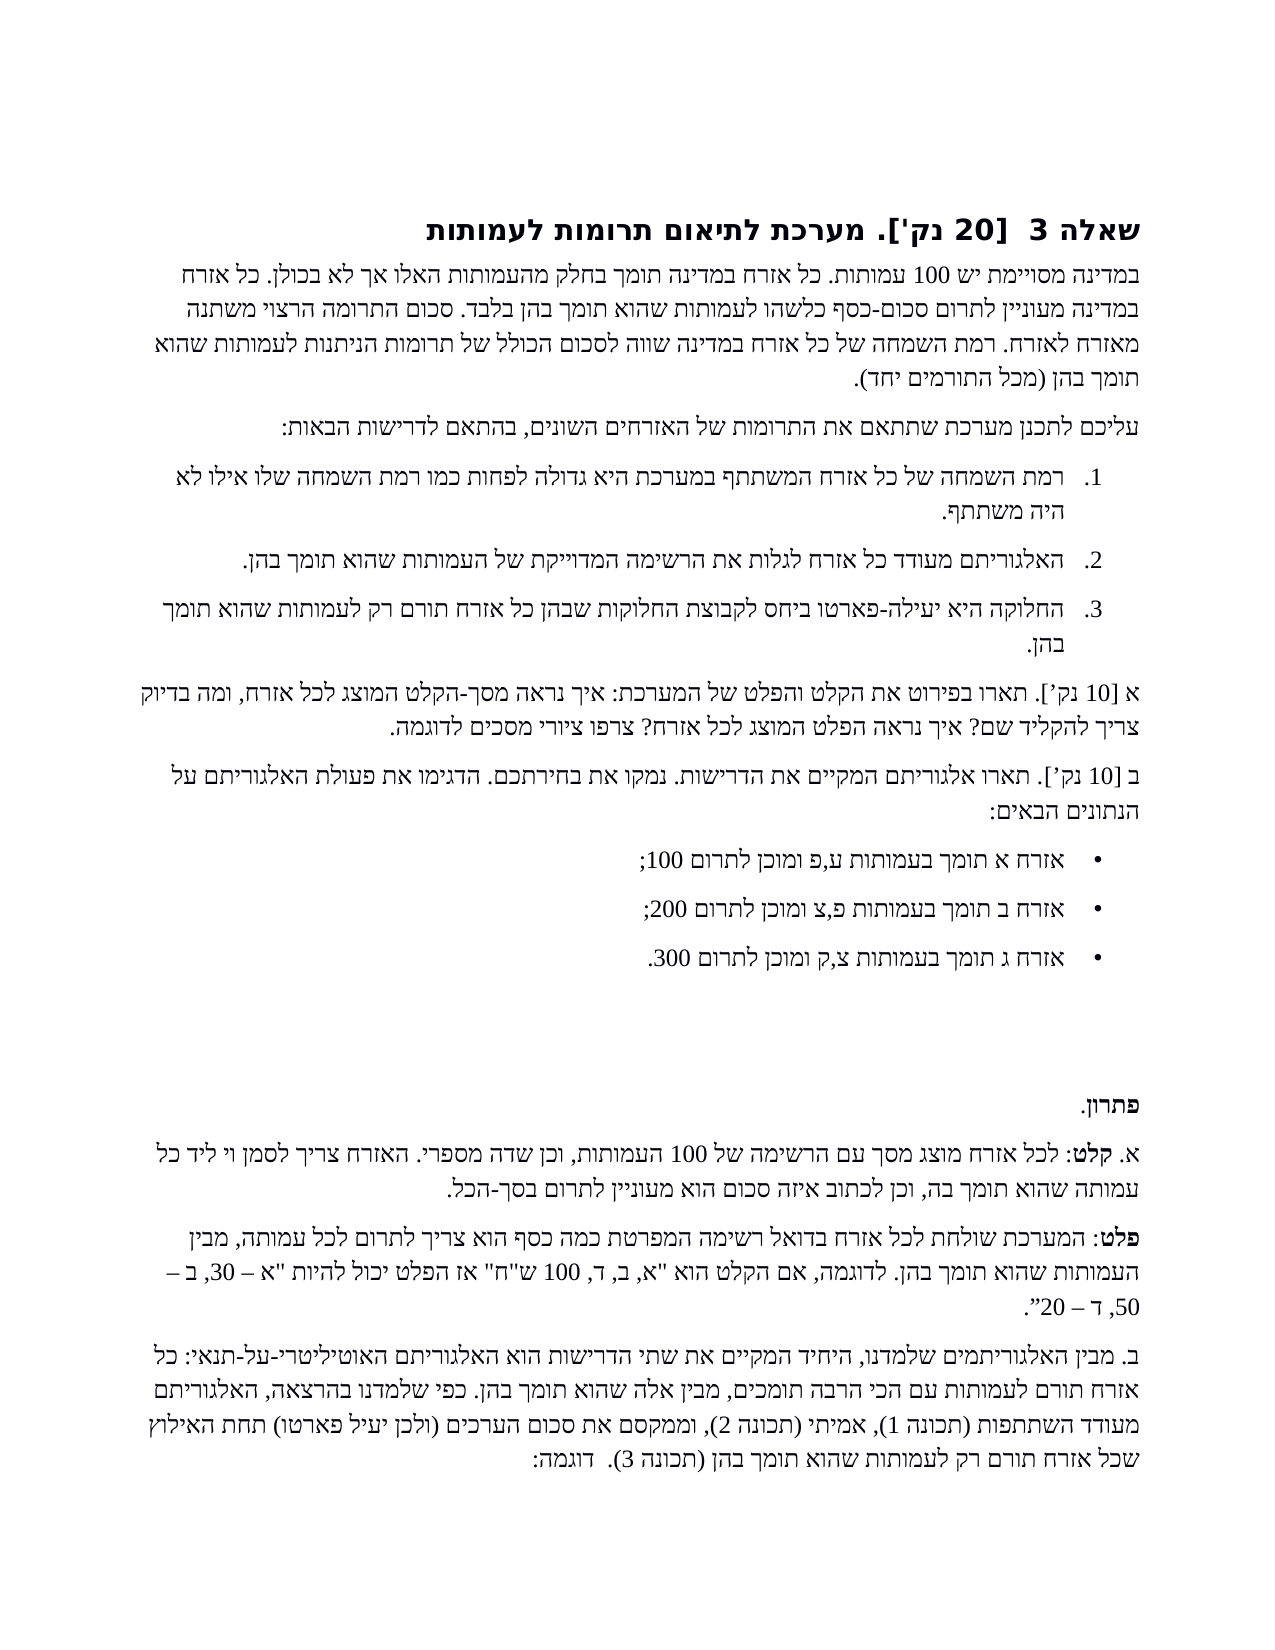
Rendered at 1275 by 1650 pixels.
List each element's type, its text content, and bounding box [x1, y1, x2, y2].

text ב [10 נק’]. תארו אלגוריתם המקיים את הדרישות. נמקו את בחירתכם. הדגימו את פעולת האלגוריתם על הנתונים הבאים: [135, 761, 1140, 824]
list אזרח א תומך בעמותות ע,פ ומוכן לתרום 100; [135, 845, 1102, 873]
list אזרח ג תומך בעמותות צ,ק ומוכן לתרום 300. [135, 943, 1102, 972]
subtitle שאלה 3 [20 נק']. מערכת לתיאום תרומות לעמותות [135, 213, 1140, 247]
text א [10 נק’]. תארו בפירוט את הקלט והפלט של המערכת: איך נראה מסך-הקלט המוצג לכל אזרח, ומה בדיוק צריך להקליד שם? איך נראה הפלט המוצג לכל אזרח? צרפו ציורי מסכים לדוגמה. [135, 678, 1140, 741]
list רמת השמחה של כל אזרח המשתתף במערכת היא גדולה לפחות כמו רמת השמחה שלו אילו לא היה משתתף. [135, 462, 1102, 525]
text ב. מבין האלגוריתמים שלמדנו, היחיד המקיים את שתי הדרישות הוא האלגוריתם האוטיליטרי-על-תנאי: כל אזרח תורם לעמותות עם הכי הרבה תומכים, מבין אלה שהוא תומך בהן. כפי שלמדנו בהרצאה, האלגוריתם מעודד השתתפות (תכונה 1), אמיתי (תכונה 2), וממקסם את סכום הערכים (ולכן יעיל פארטו) תחת האילוץ שכל אזרח תורם רק לעמותות שהוא תומך בהן (תכונה 3). דוגמה: [135, 1341, 1140, 1473]
text במדינה מסויימת יש 100 עמותות. כל אזרח במדינה תומך בחלק מהעמותות האלו אך לא בכולן. כל אזרח במדינה מעוניין לתרום סכום-כסף כלשהו לעמותות שהוא תומך בהן בלבד. סכום התרומה הרצוי משתנה מאזרח לאזרח. רמת השמחה של כל אזרח במדינה שווה לסכום הכולל של תרומות הניתנות לעמותות שהוא תומך בהן (מכל התורמים יחד). [135, 260, 1140, 392]
list האלגוריתם מעודד כל אזרח לגלות את הרשימה המדוייקת של העמותות שהוא תומך בהן. [135, 545, 1102, 574]
text פלט: המערכת שולחת לכל אזרח בדואל רשימה המפרטת כמה כסף הוא צריך לתרום לכל עמותה, מבין העמותות שהוא תומך בהן. לדוגמה, אם הקלט הוא "א, ב, ד, 100 ש"ח" אז הפלט יכול להיות "א – 30, ב – 50, ד – 20”. [135, 1223, 1140, 1320]
list החלוקה היא יעילה-פארטו ביחס לקבוצת החלוקות שבהן כל אזרח תורם רק לעמותות שהוא תומך בהן. [135, 594, 1102, 657]
text א. קלט: לכל אזרח מוצג מסך עם הרשימה של 100 העמותות, וכן שדה מספרי. האזרח צריך לסמן וי ליד כל עמותה שהוא תומך בה, וכן לכתוב איזה סכום הוא מעוניין לתרום בסך-הכל. [135, 1139, 1140, 1202]
text פתרון. [135, 1090, 1140, 1119]
text עליכם לתכנן מערכת שתתאם את התרומות של האזרחים השונים, בהתאם לדרישות הבאות: [135, 412, 1140, 441]
list אזרח ב תומך בעמותות פ,צ ומוכן לתרום 200; [135, 894, 1102, 923]
